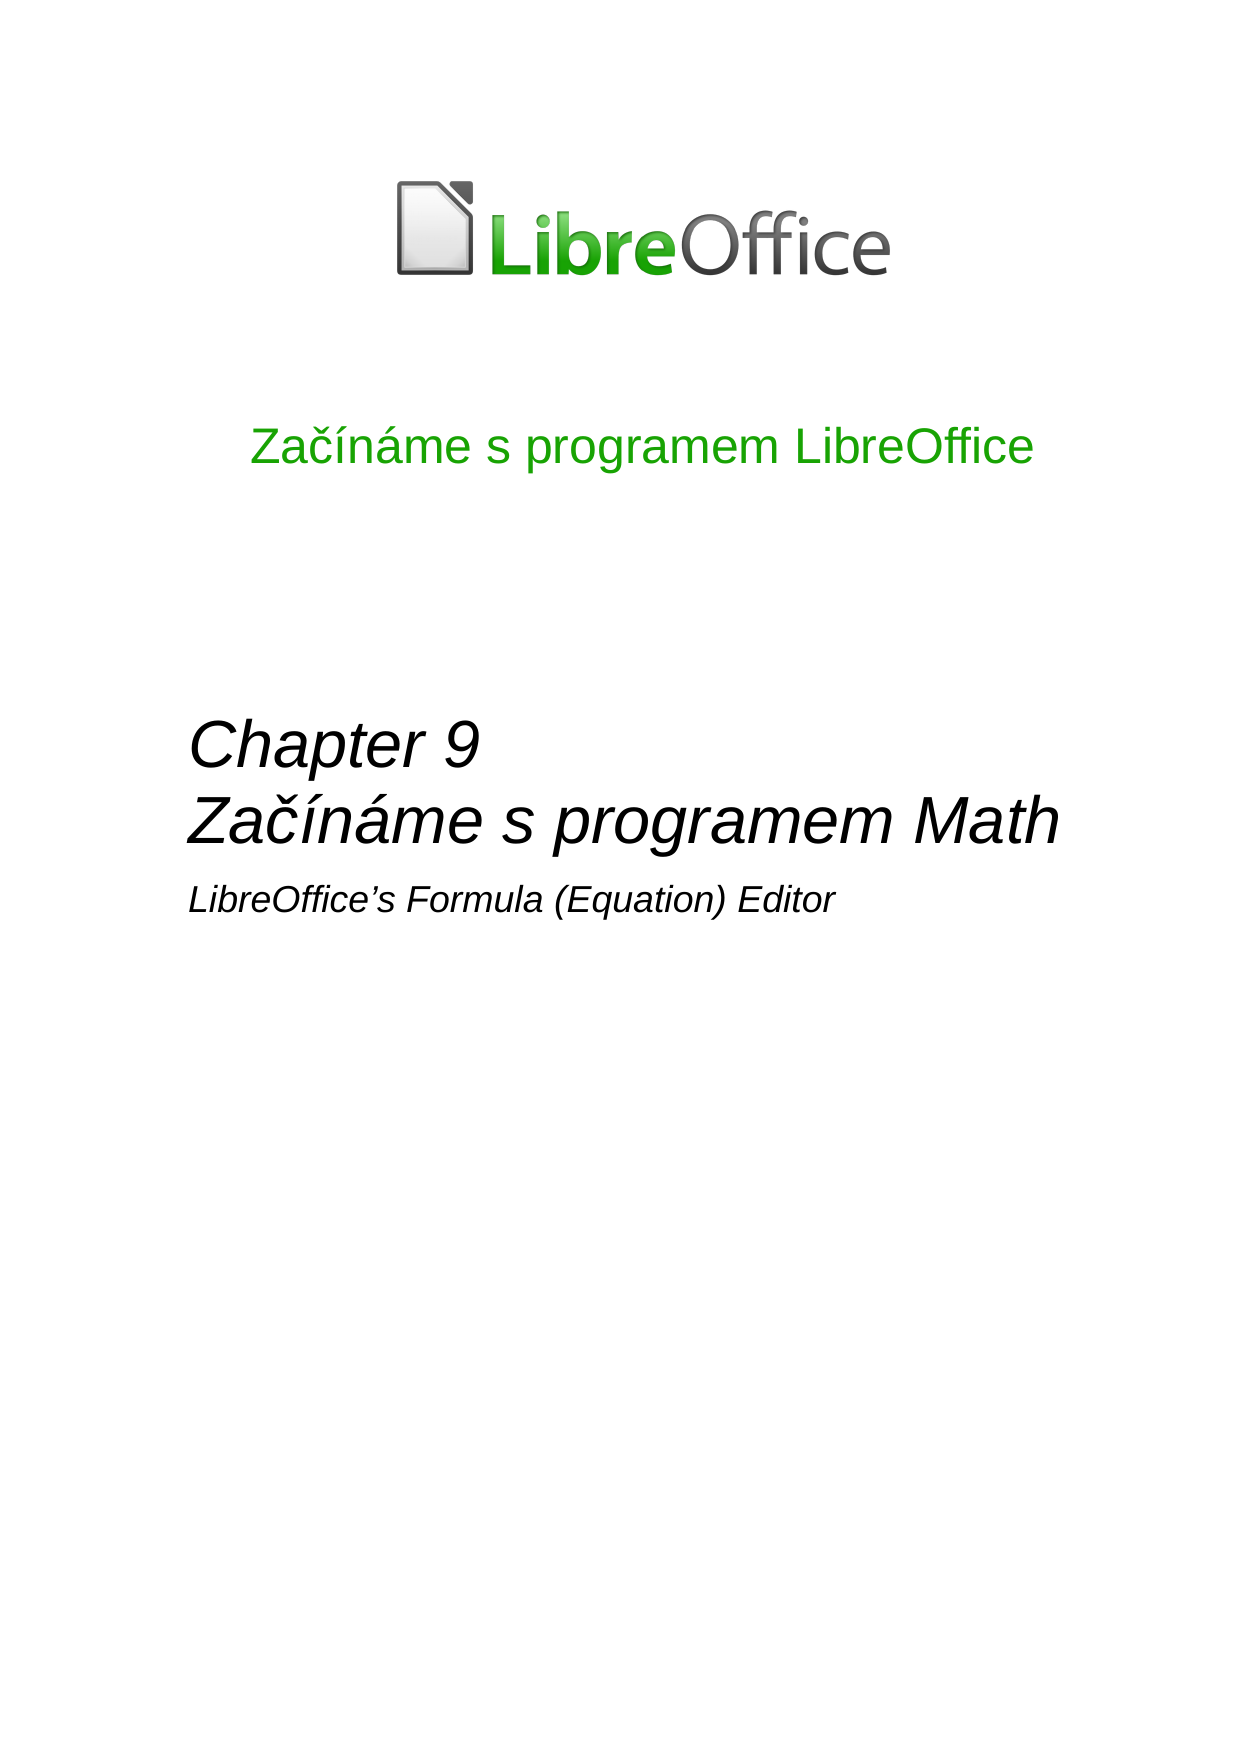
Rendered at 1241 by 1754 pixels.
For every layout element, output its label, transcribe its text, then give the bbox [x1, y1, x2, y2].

text Začínáme s programem LibreOffice [188, 416, 1098, 474]
title Chapter 9 Začínáme s programem Math [188, 705, 1098, 858]
picture [392, 177, 893, 282]
subtitle LibreOffice’s Formula (Equation) Editor [188, 877, 1098, 921]
